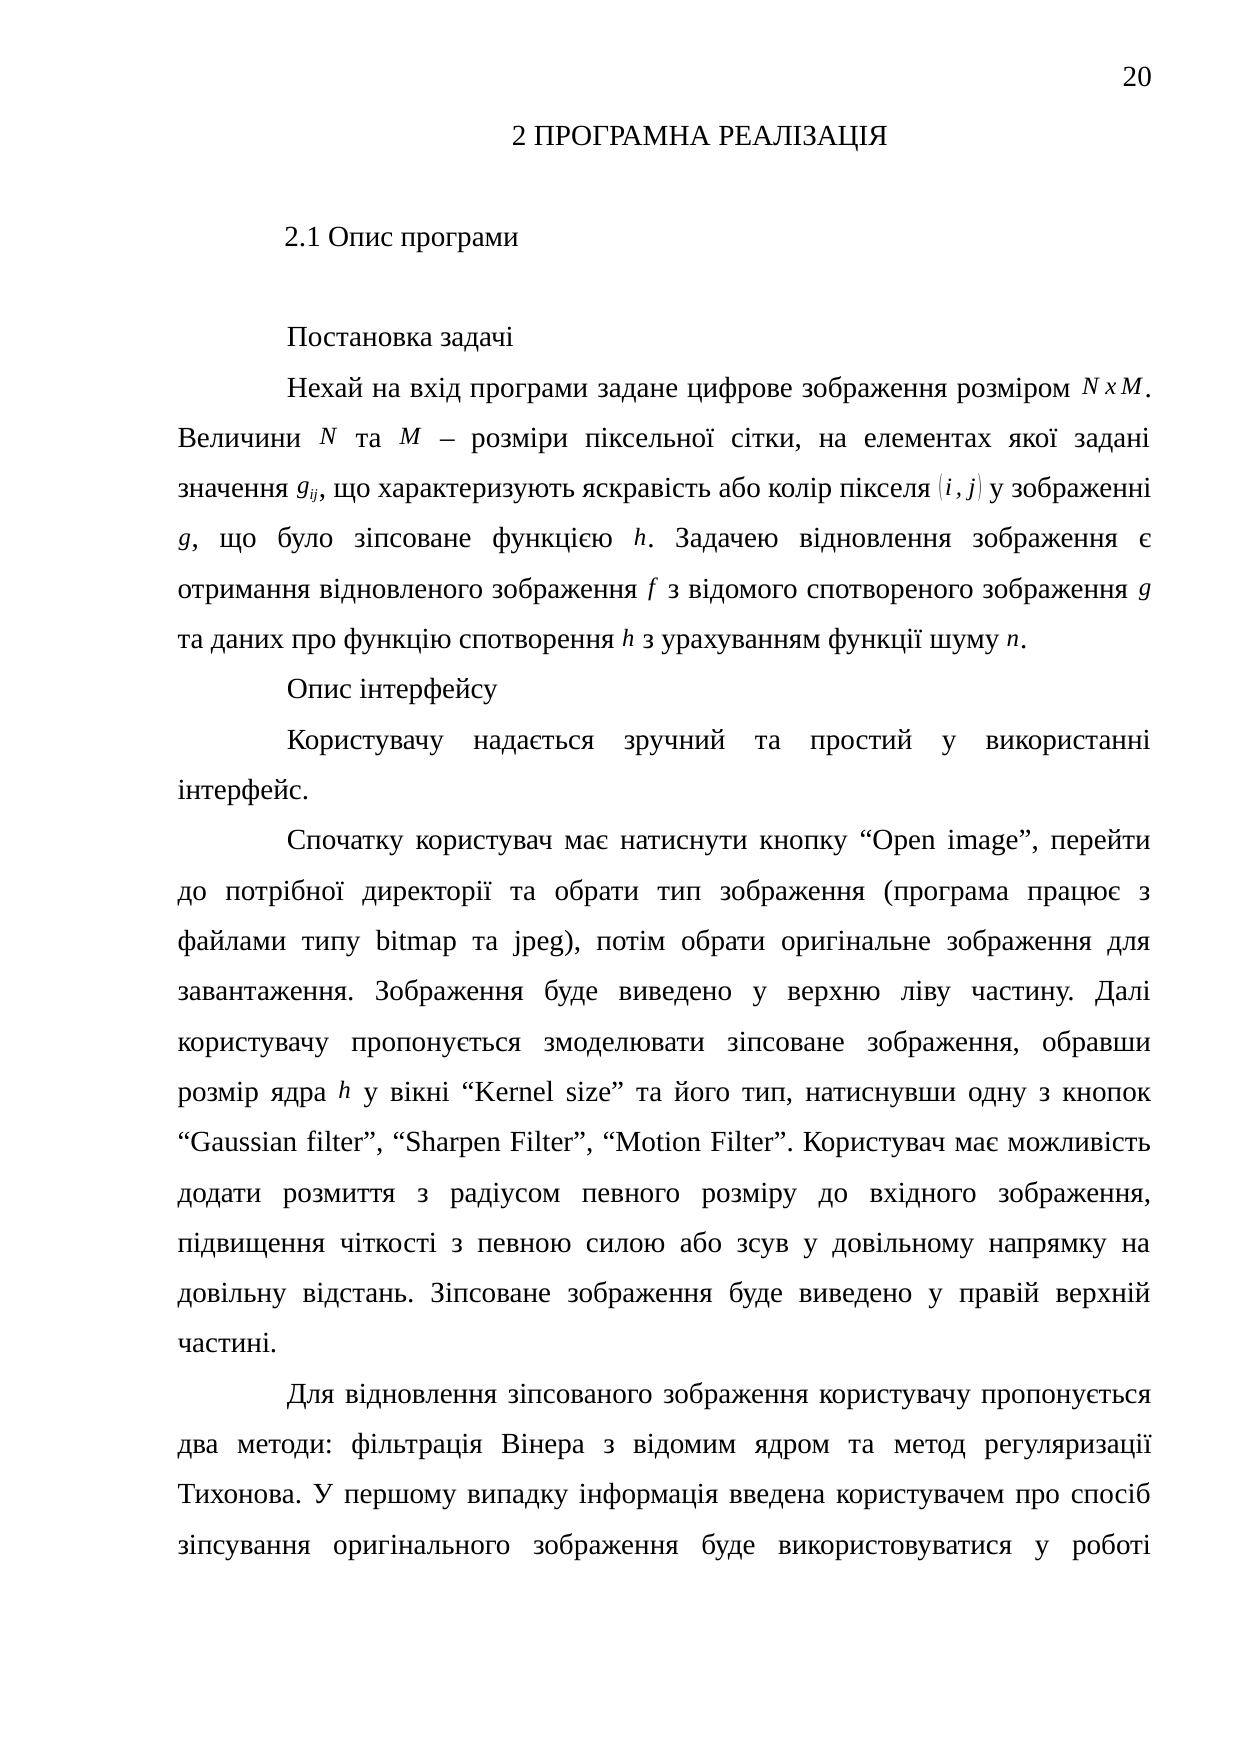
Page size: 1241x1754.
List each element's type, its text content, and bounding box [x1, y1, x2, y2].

text Опис інтерфейсу [177, 672, 1152, 705]
text Спочатку користувач має натиснути кнопку “Open image”, перейти до потрібної директорії та обрати тип зображення (програма працює з файлами типу bitmap та jpeg), потім обрати оригінальне зображення для завантаження. Зображення буде виведено у верхню ліву частину. Далі користувачу пропонується змоделювати зіпсоване зображення, обравши розмір ядра у вікні “Kernel size” та його тип, натиснувши одну з кнопок “Gaussian filter”, “Sharpen Filter”, “Motion Filter”. Користувач має можливість додати розмиття з радіусом певного розміру до вхідного зображення, підвищення чіткості з певною силою або зсув у довільному напрямку на довільну відстань. Зіпсоване зображення буде виведено у правій верхній частині. [177, 822, 1152, 1359]
text Користувачу надається зручний та простий у використанні інтерфейс. [177, 722, 1152, 806]
text Постановка задачі [177, 319, 1152, 353]
text Нехай на вхід програми задане цифрове зображення розміром . Величини та – розміри піксельної сітки, на елементах якої задані значення , що характеризують яскравість або колір пікселя у зображенні, що було зіпсоване функцією . Задачею відновлення зображення є отримання відновленого зображення з відомого спотвореного зображення та даних про функцію спотворення з урахуванням функції шуму . [177, 370, 1152, 655]
text 2 ПРОГРАМНА РЕАЛІЗАЦІЯ [177, 118, 1152, 152]
text 2.1 Опис програми [177, 219, 1152, 252]
text Для відновлення зіпсованого зображення користувачу пропонується два методи: фільтрація Вінера з відомим ядром та метод регуляризації Тихонова. У першому випадку інформація введена користувачем про спосіб зіпсування оригінального зображення буде використовуватися у роботі [177, 1376, 1152, 1560]
